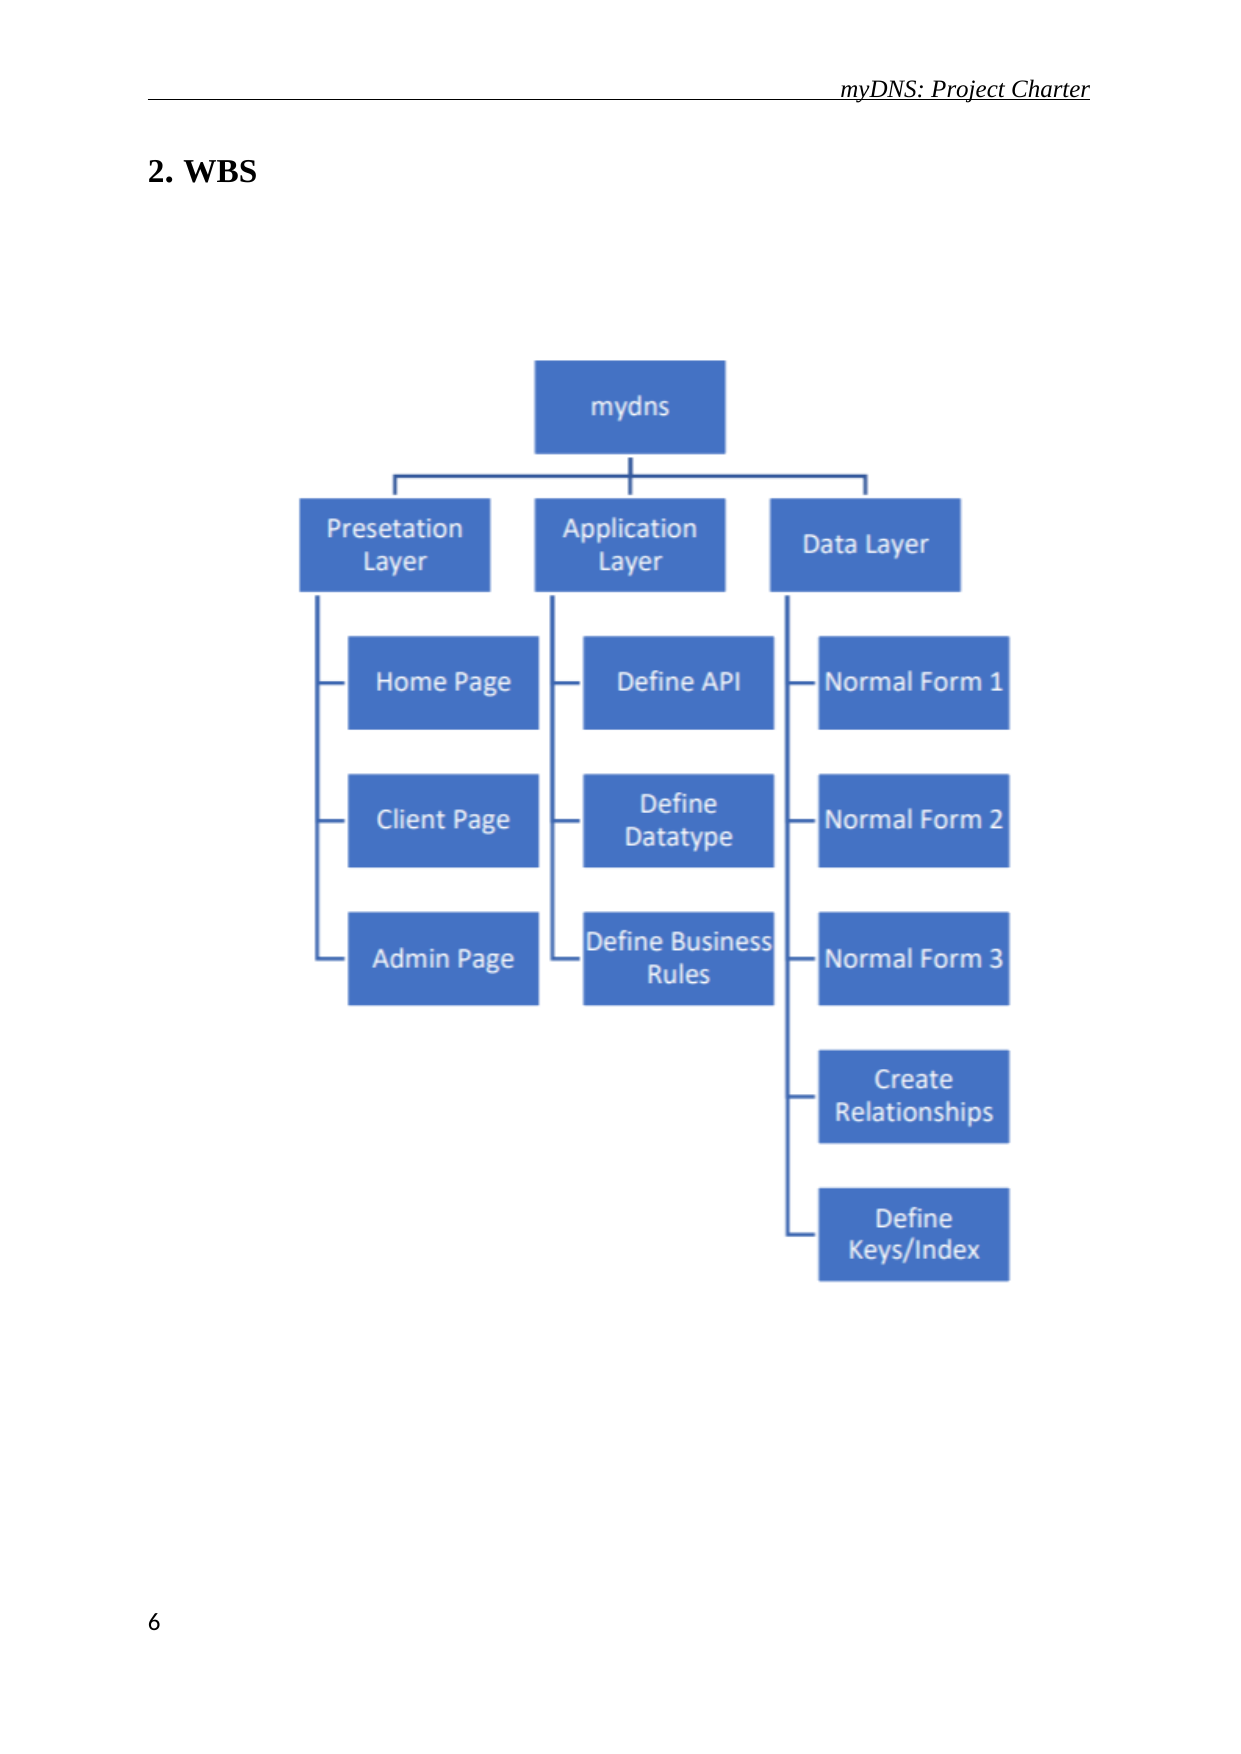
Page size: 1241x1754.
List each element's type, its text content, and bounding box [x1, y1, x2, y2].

text 2. WBS [148, 148, 1092, 191]
